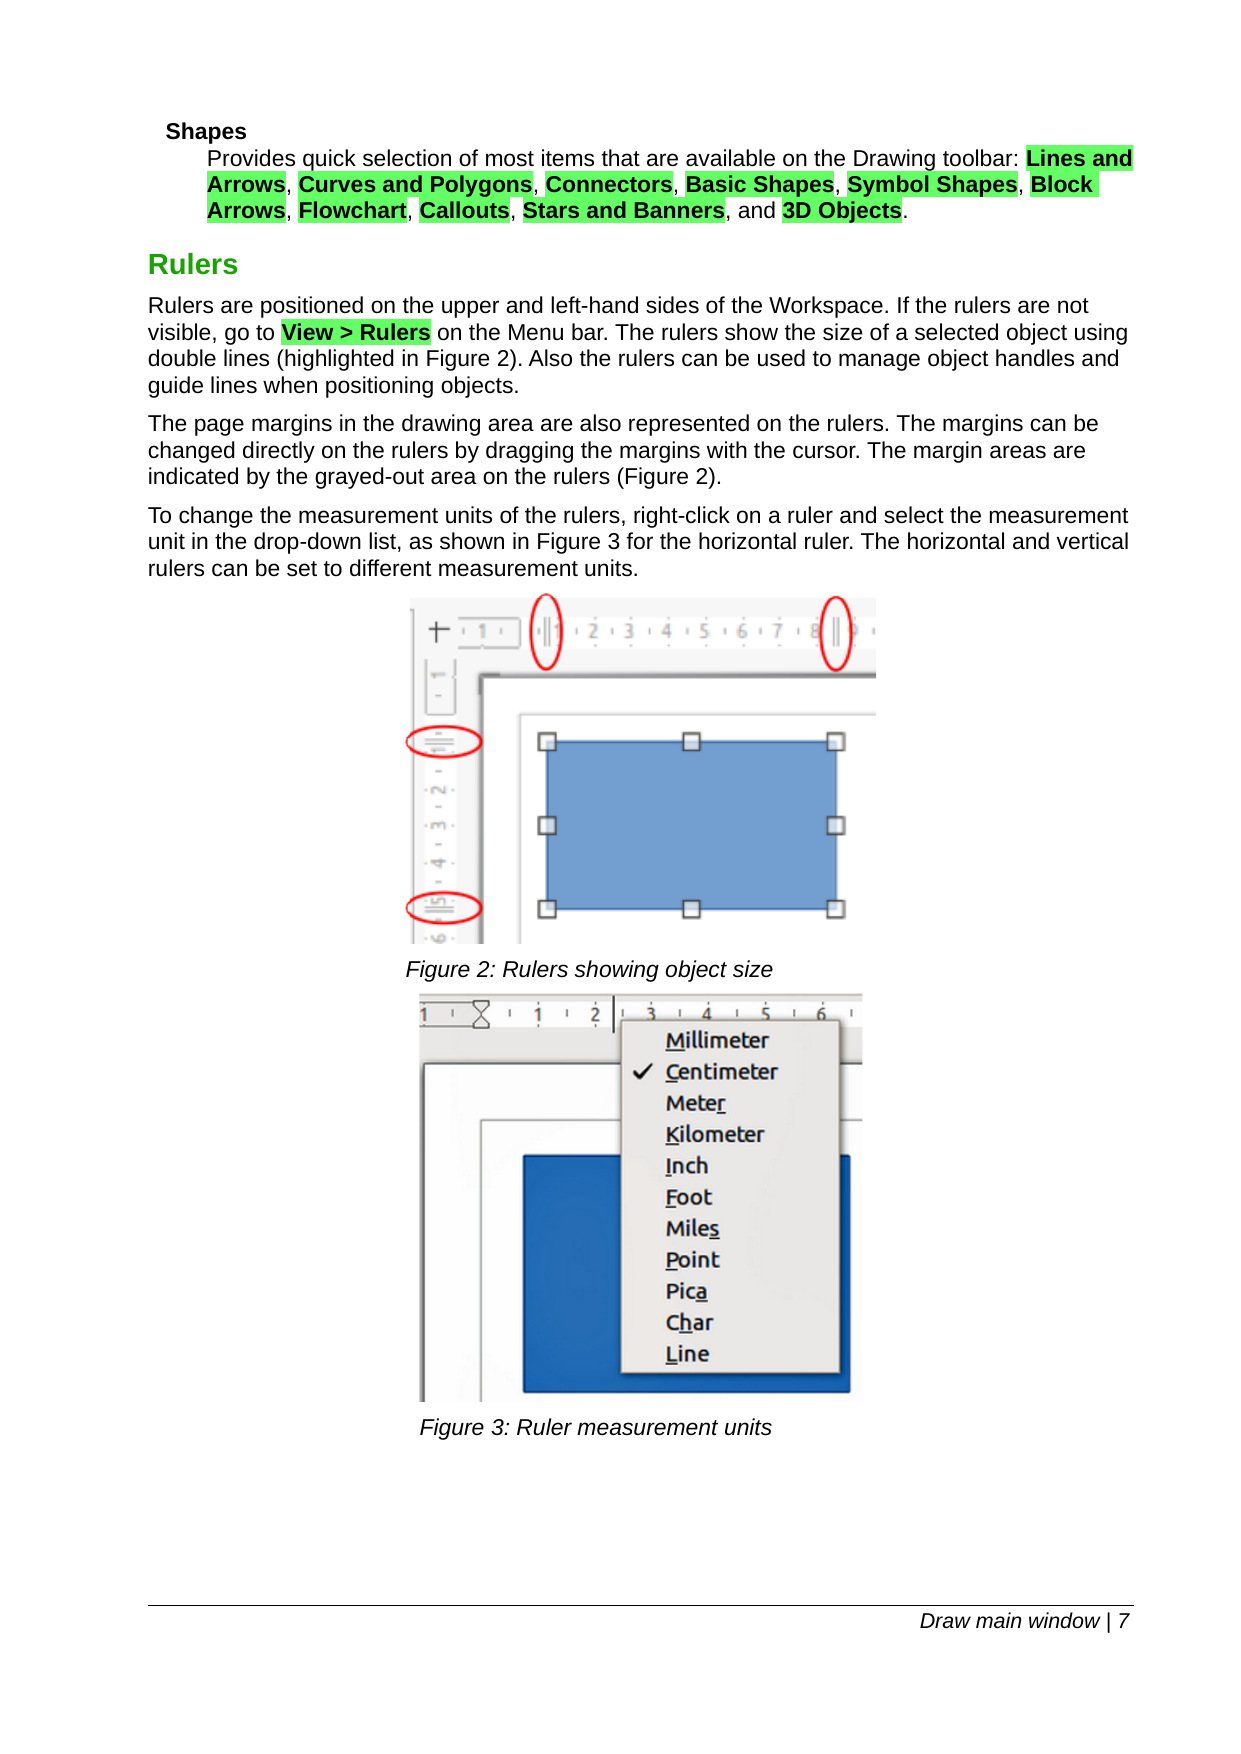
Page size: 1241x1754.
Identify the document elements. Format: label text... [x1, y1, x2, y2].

text The page margins in the drawing area are also represented on the rulers. The margins can be changed directly on the rulers by dragging the margins with the cursor. The margin areas are indicated by the grayed-out area on the rulers (Figure 2). [148, 410, 1134, 489]
picture [405, 593, 877, 944]
text Provides quick selection of most items that are available on the Drawing toolbar: Lines and Arrows, Curves and Polygons, Connectors, Basic Shapes, Symbol Shapes, Block Arrows, Flowchart, Callouts, Stars and Banners, and 3D Objects. [207, 144, 1134, 223]
text Shapes [165, 118, 1134, 144]
text Rulers are positioned on the upper and left-hand sides of the Workspace. If the rulers are not visible, go to View > Rulers on the Menu bar. The rulers show the size of a selected object using double lines (highlighted in Figure 2). Also the rulers can be used to manage object handles and guide lines when positioning objects. [148, 292, 1134, 398]
subtitle Rulers [148, 247, 1134, 281]
text To change the measurement units of the rulers, right-click on a ruler and select the measurement unit in the drop-down list, as shown in Figure 3 for the horizontal ruler. The horizontal and vertical rulers can be set to different measurement units. [148, 502, 1134, 581]
text Figure 3: Ruler measurement units [419, 1414, 862, 1440]
text Figure 2: Rulers showing object size [405, 956, 876, 982]
picture [419, 993, 863, 1402]
